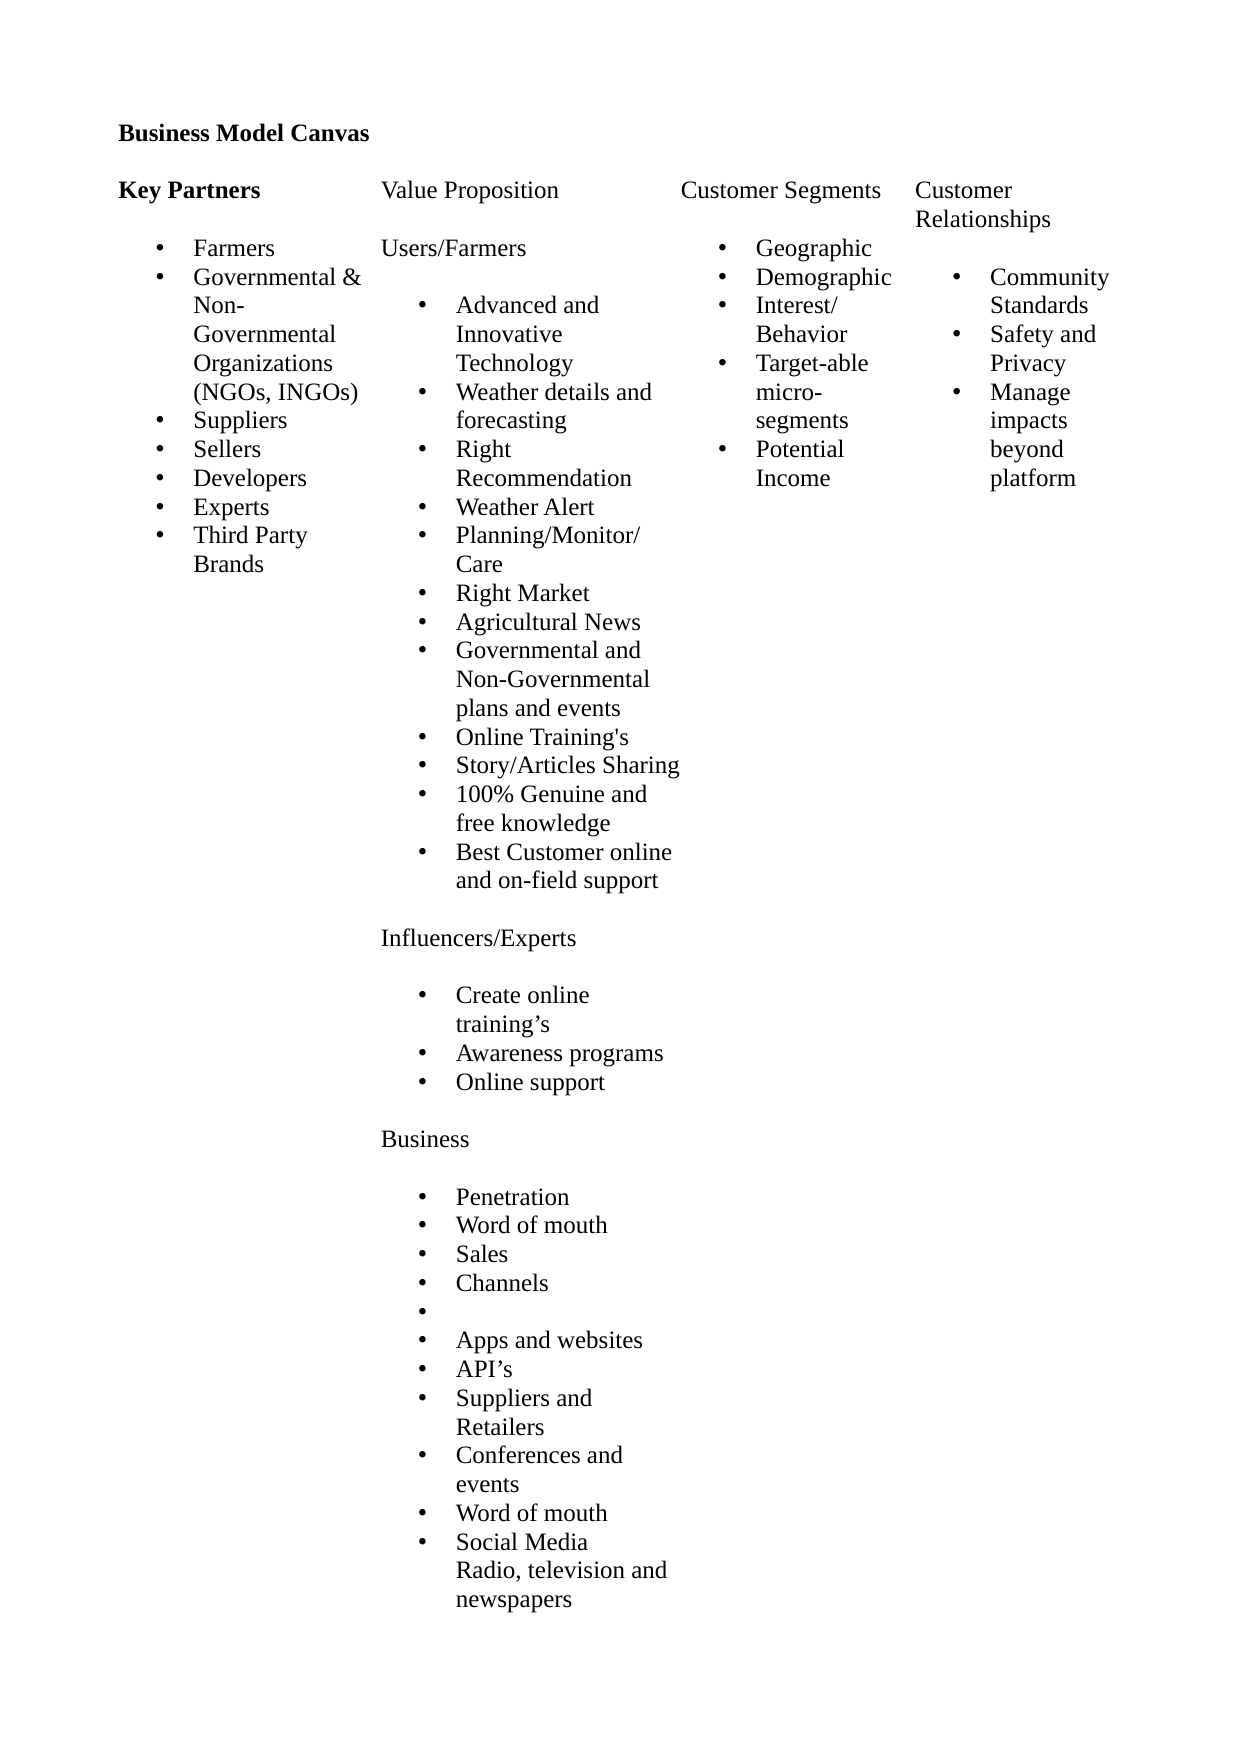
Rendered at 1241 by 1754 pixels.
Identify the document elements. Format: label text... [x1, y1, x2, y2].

table_header Customer Segments Geographic Demographic Interest/Behavior Target-able micro-segments Potential Income [681, 176, 915, 1613]
table_header Key Partners Farmers Governmental & Non-Governmental Organizations (NGOs, INGOs) Suppliers Sellers Developers Experts Third Party Brands [118, 176, 381, 1613]
table_header Value Proposition Users/Farmers Advanced and Innovative Technology Weather details and forecasting Right Recommendation Weather Alert Planning/Monitor/Care Right Market Agricultural News Governmental and Non-Governmental plans and events Online Training's Story/Articles Sharing 100% Genuine and free knowledge Best Customer online and on-field support Influencers/Experts Create online training’s Awareness programs Online support Business Penetration Word of mouth Sales Channels Apps and websites API’s Suppliers and Retailers Conferences and events Word of mouth Social Media Radio, television and newspapers [381, 176, 681, 1613]
table_header Customer Relationships Community Standards Safety and Privacy Manage impacts beyond platform [915, 176, 1123, 1613]
text Business Model Canvas [118, 118, 1122, 147]
